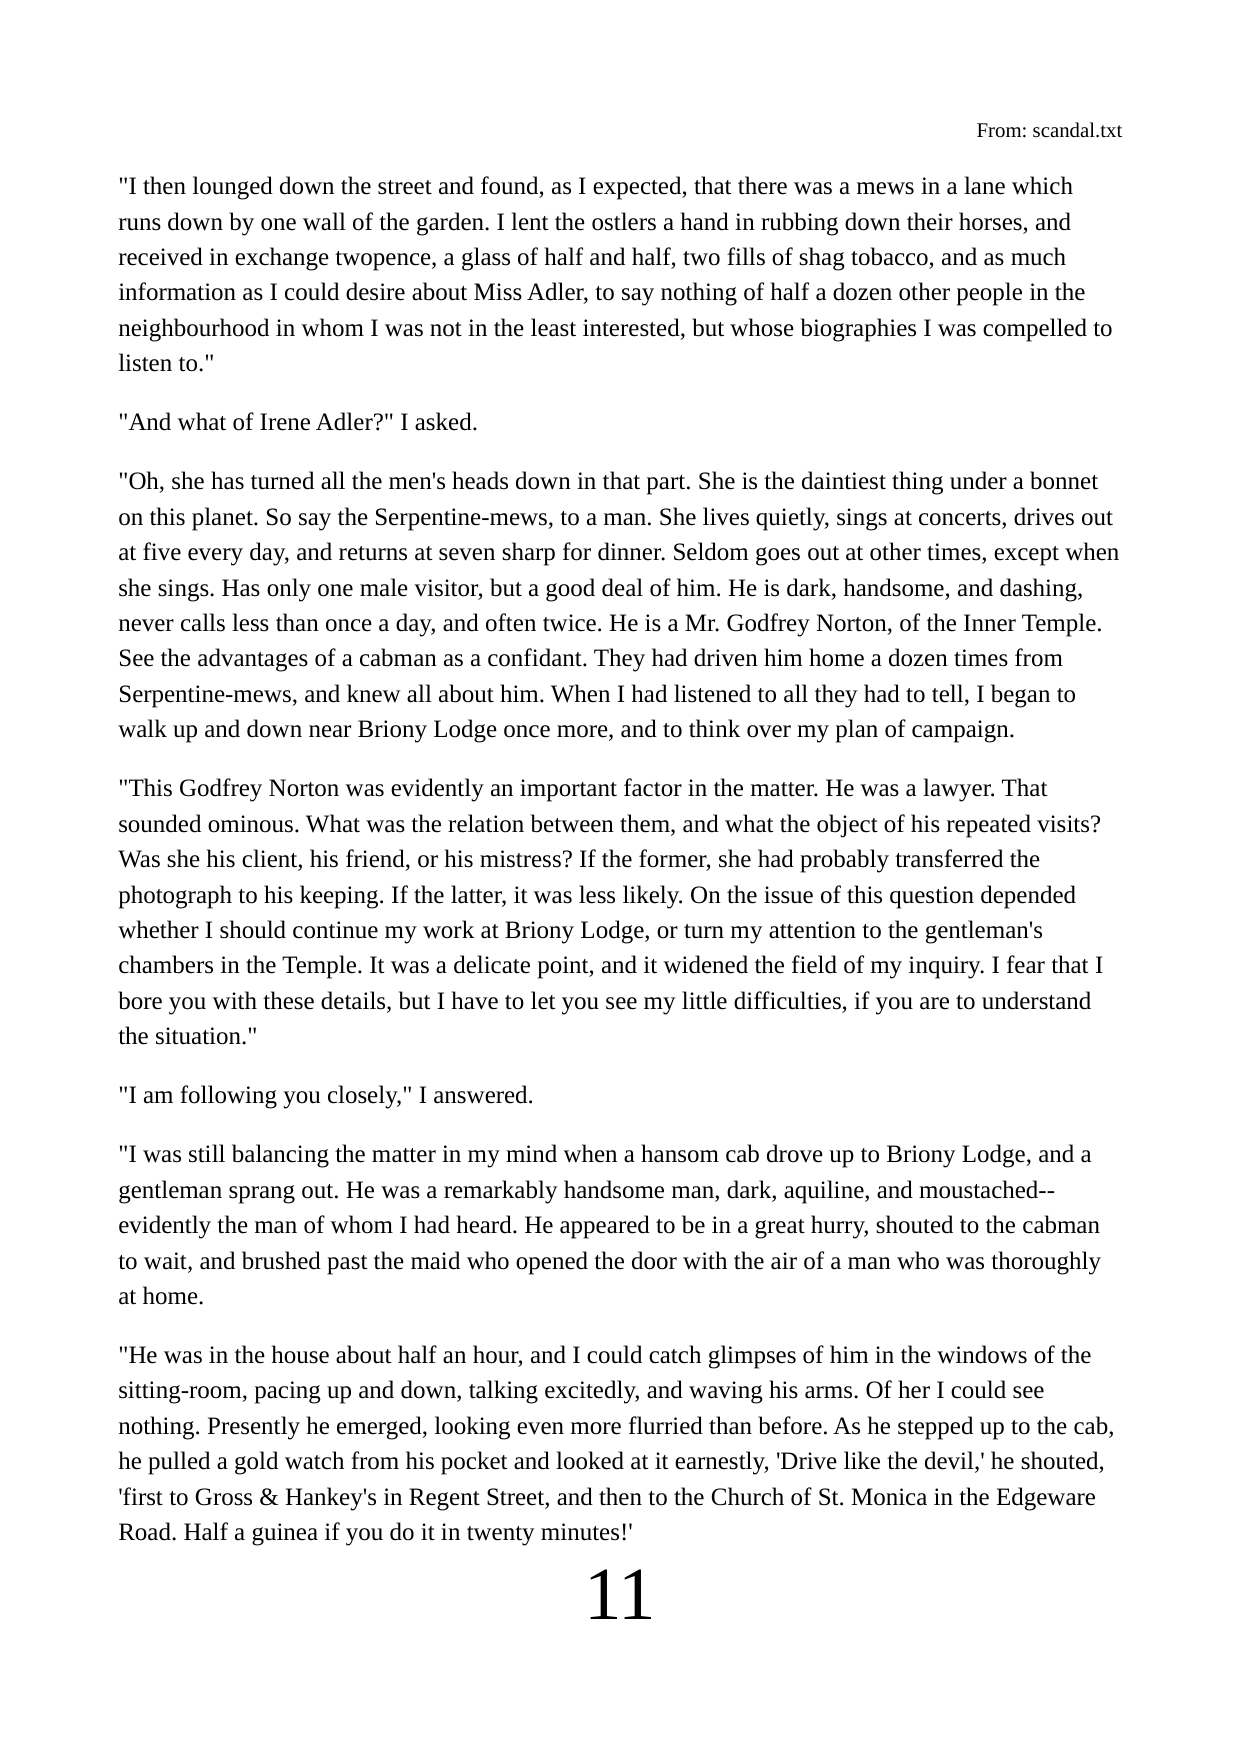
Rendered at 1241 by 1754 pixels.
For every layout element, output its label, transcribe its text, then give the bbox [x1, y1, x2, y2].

text "I was still balancing the matter in my mind when a hansom cab drove up to Briony Lodge, and a gentleman sprang out. He was a remarkably handsome man, dark, aquiline, and moustached--evidently the man of whom I had heard. He appeared to be in a great hurry, shouted to the cabman to wait, and brushed past the maid who opened the door with the air of a man who was thoroughly at home. [118, 1134, 1122, 1312]
text "This Godfrey Norton was evidently an important factor in the matter. He was a lawyer. That sounded ominous. What was the relation between them, and what the object of his repeated visits? Was she his client, his friend, or his mistress? If the former, she had probably transferred the photograph to his keeping. If the latter, it was less likely. On the issue of this question depended whether I should continue my work at Briony Lodge, or turn my attention to the gentleman's chambers in the Temple. It was a delicate point, and it widened the field of my inquiry. I fear that I bore you with these details, but I have to let you see my little difficulties, if you are to understand the situation." [118, 768, 1122, 1052]
text "I then lounged down the street and found, as I expected, that there was a mews in a lane which runs down by one wall of the garden. I lent the ostlers a hand in rubbing down their horses, and received in exchange twopence, a glass of half and half, two fills of shag tobacco, and as much information as I could desire about Miss Adler, to say nothing of half a dozen other people in the neighbourhood in whom I was not in the least interested, but whose biographies I was compelled to listen to." [118, 166, 1122, 379]
text "Oh, she has turned all the men's heads down in that part. She is the daintiest thing under a bonnet on this planet. So say the Serpentine-mews, to a man. She lives quietly, sings at concerts, drives out at five every day, and returns at seven sharp for dinner. Seldom goes out at other times, except when she sings. Has only one male visitor, but a good deal of him. He is dark, handsome, and dashing, never calls less than once a day, and often twice. He is a Mr. Godfrey Norton, of the Inner Temple. See the advantages of a cabman as a confidant. They had driven him home a dozen times from Serpentine-mews, and knew all about him. When I had listened to all they had to tell, I began to walk up and down near Briony Lodge once more, and to think over my plan of campaign. [118, 461, 1122, 745]
text "I am following you closely," I answered. [118, 1075, 1122, 1111]
text "He was in the house about half an hour, and I could catch glimpses of him in the windows of the sitting-room, pacing up and down, talking excitedly, and waving his arms. Of her I could see nothing. Presently he emerged, looking even more flurried than before. As he stepped up to the cab, he pulled a gold watch from his pocket and looked at it earnestly, 'Drive like the devil,' he shouted, 'first to Gross & Hankey's in Regent Street, and then to the Church of St. Monica in the Edgeware Road. Half a guinea if you do it in twenty minutes!' [118, 1335, 1122, 1548]
text "And what of Irene Adler?" I asked. [118, 402, 1122, 438]
